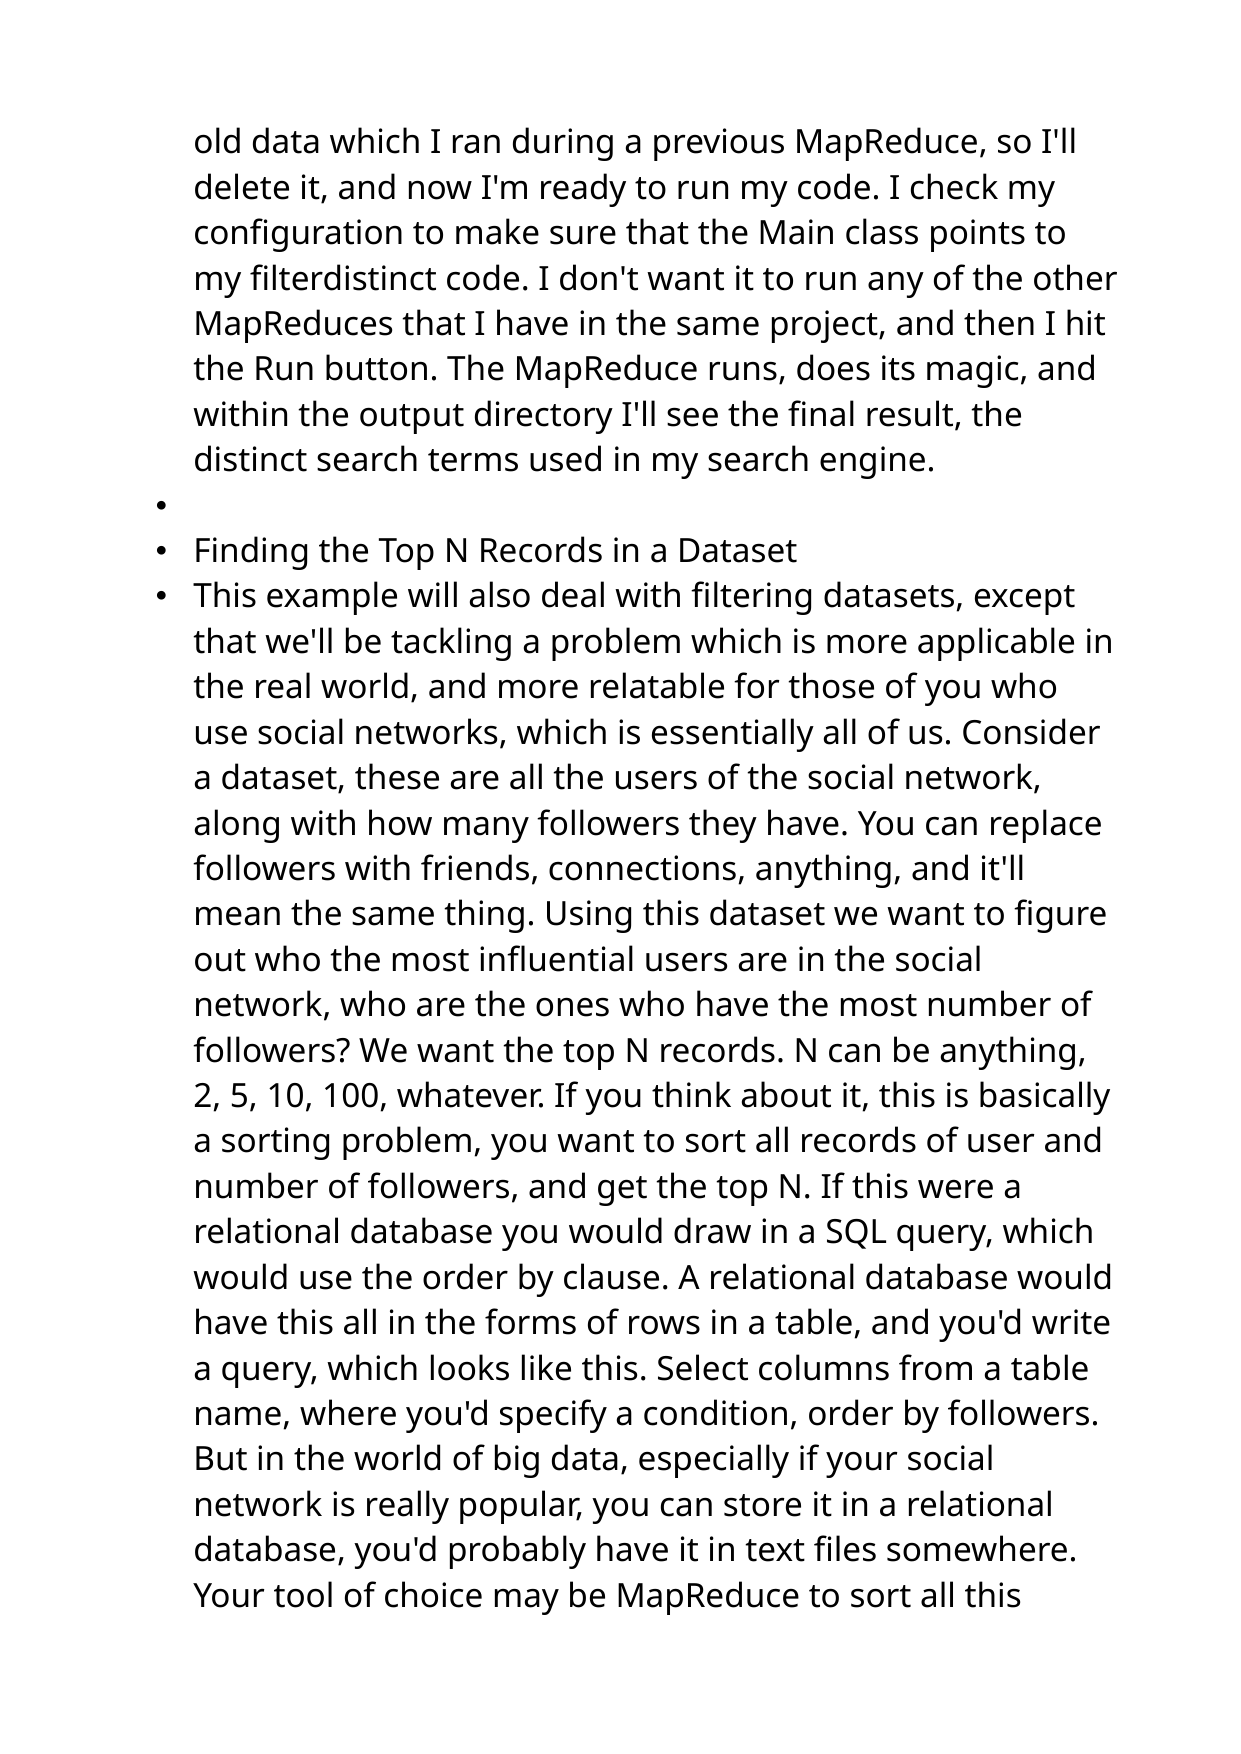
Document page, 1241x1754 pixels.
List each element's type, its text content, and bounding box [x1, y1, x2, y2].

list old data which I ran during a previous MapReduce, so I'll delete it, and now I'm ready to run my code. I check my configuration to make sure that the Main class points to my filterdistinct code. I don't want it to run any of the other MapReduces that I have in the same project, and then I hit the Run button. The MapReduce runs, does its magic, and within the output directory I'll see the final result, the distinct search terms used in my search engine. [156, 118, 1122, 481]
list This example will also deal with filtering datasets, except that we'll be tackling a problem which is more applicable in the real world, and more relatable for those of you who use social networks, which is essentially all of us. Consider a dataset, these are all the users of the social network, along with how many followers they have. You can replace followers with friends, connections, anything, and it'll mean the same thing. Using this dataset we want to figure out who the most influential users are in the social network, who are the ones who have the most number of followers? We want the top N records. N can be anything, 2, 5, 10, 100, whatever. If you think about it, this is basically a sorting problem, you want to sort all records of user and number of followers, and get the top N. If this were a relational database you would draw in a SQL query, which would use the order by clause. A relational database would have this all in the forms of rows in a table, and you'd write a query, which looks like this. Select columns from a table name, where you'd specify a condition, order by followers. But in the world of big data, especially if your social network is really popular, you can store it in a relational database, you'd probably have it in text files somewhere. Your tool of choice may be MapReduce to sort all this [156, 572, 1122, 1617]
list Finding the Top N Records in a Dataset [156, 527, 1122, 572]
